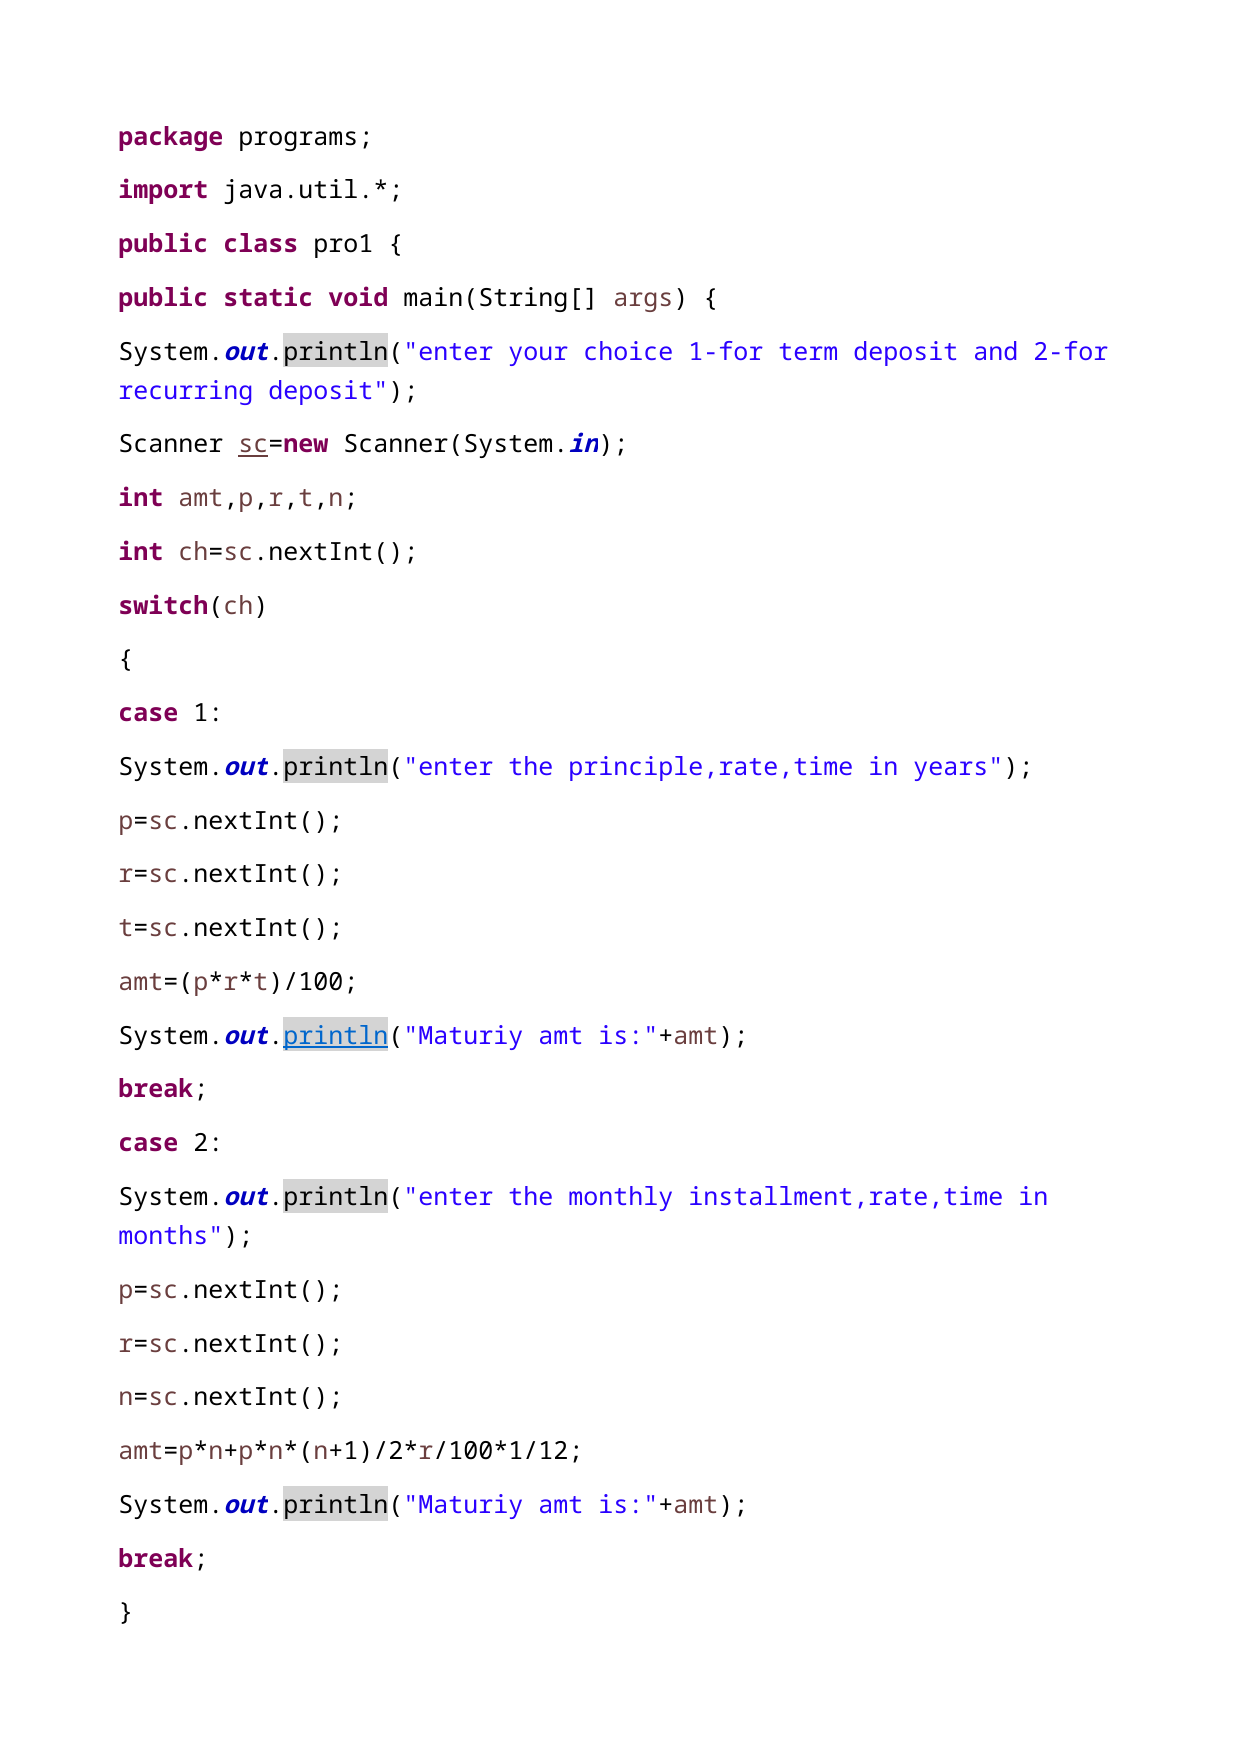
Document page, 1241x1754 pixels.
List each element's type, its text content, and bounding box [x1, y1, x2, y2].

text int ch=sc.nextInt(); [118, 533, 1122, 568]
text public static void main(String[] args) { [118, 279, 1122, 313]
text p=sc.nextInt(); [118, 1271, 1122, 1306]
text t=sc.nextInt(); [118, 910, 1122, 944]
text break; [118, 1071, 1122, 1105]
text public class pro1 { [118, 226, 1122, 260]
text amt=p*n+p*n*(n+1)/2*r/100*1/12; [118, 1433, 1122, 1467]
text package programs; [118, 118, 1122, 152]
text System.out.println("enter the monthly installment,rate,time in months"); [118, 1178, 1122, 1252]
text r=sc.nextInt(); [118, 856, 1122, 890]
text n=sc.nextInt(); [118, 1379, 1122, 1413]
text System.out.println("enter the principle,rate,time in years"); [118, 748, 1122, 783]
text import java.util.*; [118, 172, 1122, 206]
text System.out.println("Maturiy amt is:"+amt); [118, 1017, 1122, 1051]
text System.out.println("Maturiy amt is:"+amt); [118, 1486, 1122, 1521]
text int amt,p,r,t,n; [118, 480, 1122, 514]
text switch(ch) [118, 587, 1122, 621]
text System.out.println("enter your choice 1-for term deposit and 2-for recurring deposit"); [118, 333, 1122, 406]
text amt=(p*r*t)/100; [118, 963, 1122, 998]
text } [118, 1594, 1122, 1628]
text break; [118, 1540, 1122, 1574]
text r=sc.nextInt(); [118, 1325, 1122, 1359]
text case 1: [118, 695, 1122, 729]
text p=sc.nextInt(); [118, 802, 1122, 836]
text Scanner sc=new Scanner(System.in); [118, 426, 1122, 460]
text { [118, 641, 1122, 675]
text case 2: [118, 1125, 1122, 1159]
